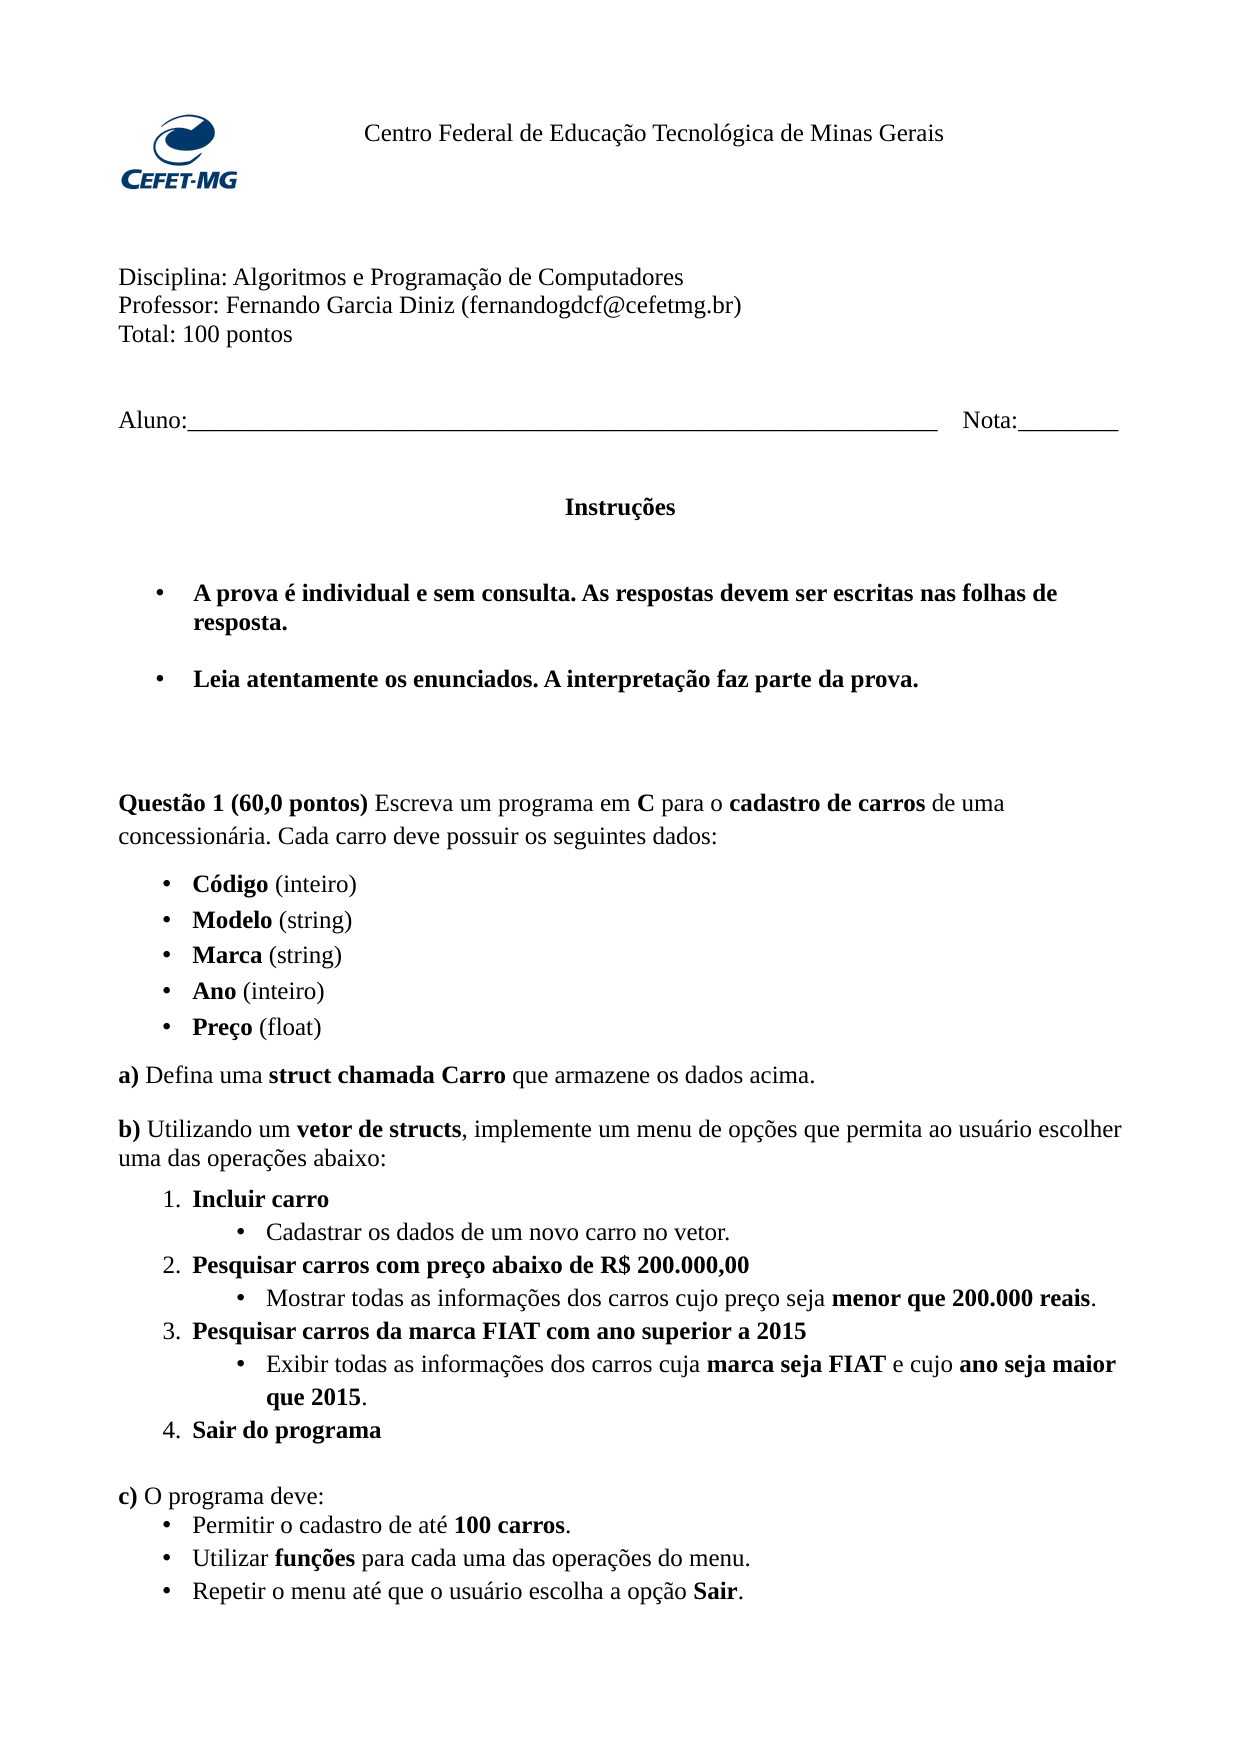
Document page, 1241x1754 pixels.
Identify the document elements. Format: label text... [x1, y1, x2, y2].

list Cadastrar os dados de um novo carro no vetor. [236, 1217, 1122, 1246]
text Disciplina: Algoritmos e Programação de Computadores [118, 262, 1122, 291]
subtitle a) Defina uma struct chamada Carro que armazene os dados acima. [118, 1060, 1122, 1089]
list Mostrar todas as informações dos carros cujo preço seja menor que 200.000 reais. [236, 1283, 1122, 1312]
list Pesquisar carros com preço abaixo de R$ 200.000,00 [162, 1250, 1122, 1279]
list Incluir carro [162, 1184, 1122, 1213]
text Total: 100 pontos [118, 319, 1122, 348]
picture [120, 94, 239, 214]
text Professor: Fernando Garcia Diniz (fernandogdcf@cefetmg.br) [118, 291, 1122, 319]
list Exibir todas as informações dos carros cuja marca seja FIAT e cujo ano seja maior que 2015. [236, 1349, 1122, 1411]
list Repetir o menu até que o usuário escolha a opção Sair. [162, 1576, 1122, 1604]
text Questão 1 (60,0 pontos) Escreva um programa em C para o cadastro de carros de uma concessionária. Cada carro deve possuir os seguintes dados: [118, 788, 1122, 850]
list Sair do programa [162, 1415, 1122, 1444]
list Preço (float) [162, 1012, 1122, 1041]
text Instruções [118, 492, 1122, 521]
subtitle b) Utilizando um vetor de structs, implemente um menu de opções que permita ao usuário escolher uma das operações abaixo: [118, 1114, 1122, 1171]
list Ano (inteiro) [162, 976, 1122, 1005]
subtitle c) O programa deve: [118, 1481, 1122, 1510]
list Leia atentamente os enunciados. A interpretação faz parte da prova. [156, 664, 1122, 693]
list A prova é individual e sem consulta. As respostas devem ser escritas nas folhas de resposta. [156, 578, 1122, 636]
list Permitir o cadastro de até 100 carros. [162, 1510, 1122, 1538]
list Modelo (string) [162, 905, 1122, 933]
list Utilizar funções para cada uma das operações do menu. [162, 1543, 1122, 1572]
list Código (inteiro) [162, 869, 1122, 898]
list Pesquisar carros da marca FIAT com ano superior a 2015 [162, 1316, 1122, 1345]
list Marca (string) [162, 940, 1122, 969]
text Centro Federal de Educação Tecnológica de Minas Gerais [239, 118, 1122, 147]
text Aluno:____________________________________________________________ Nota:________ [118, 406, 1122, 434]
